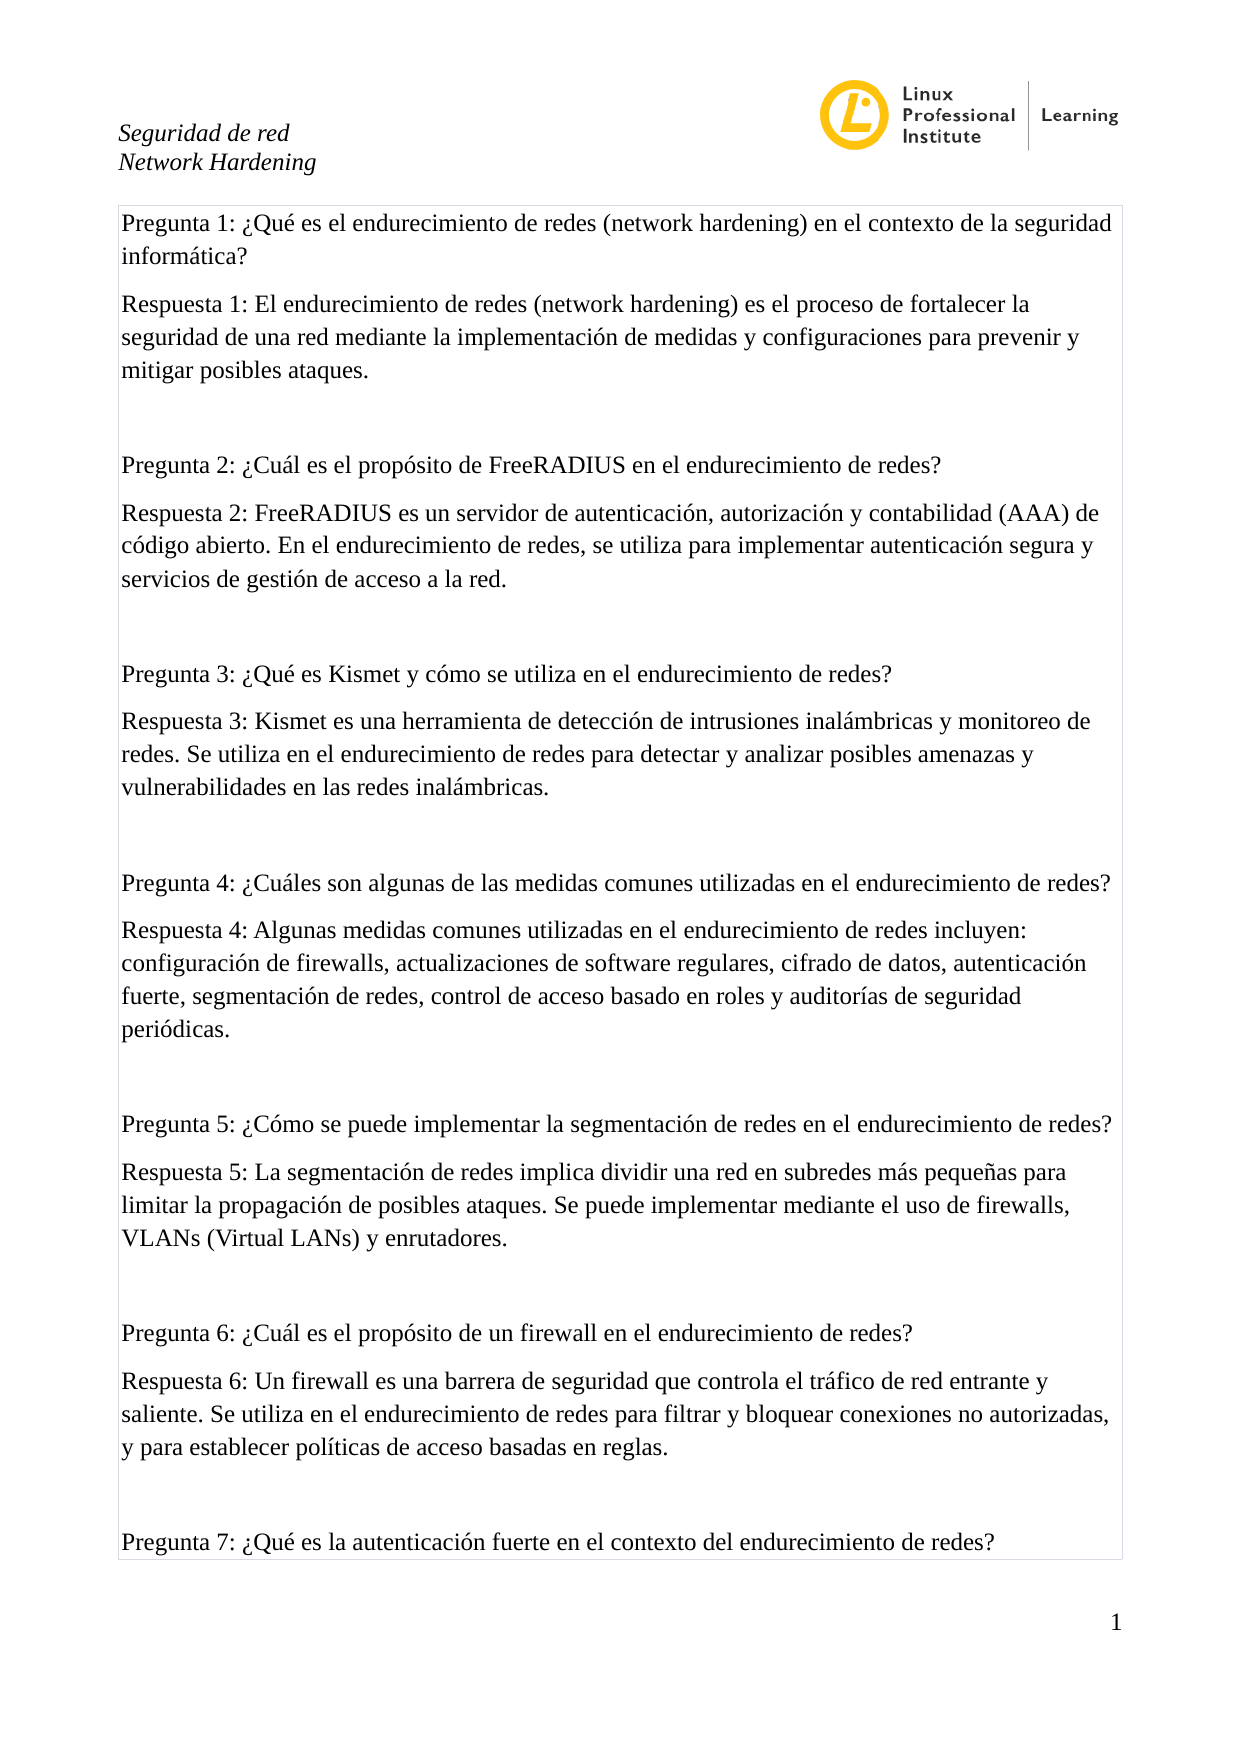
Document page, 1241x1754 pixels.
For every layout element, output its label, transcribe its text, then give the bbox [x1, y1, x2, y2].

text Pregunta 4: ¿Cuáles son algunas de las medidas comunes utilizadas en el endurecimiento de redes? [119, 865, 1122, 896]
text Respuesta 2: FreeRADIUS es un servidor de autenticación, autorización y contabilidad (AAA) de código abierto. En el endurecimiento de redes, se utiliza para implementar autenticación segura y servicios de gestión de acceso a la red. [119, 494, 1122, 592]
text Respuesta 3: Kismet es una herramienta de detección de intrusiones inalámbricas y monitoreo de redes. Se utiliza en el endurecimiento de redes para detectar y analizar posibles amenazas y vulnerabilidades en las redes inalámbricas. [119, 703, 1122, 801]
text Pregunta 6: ¿Cuál es el propósito de un firewall en el endurecimiento de redes? [119, 1315, 1122, 1347]
text Respuesta 4: Algunas medidas comunes utilizadas en el endurecimiento de redes incluyen: configuración de firewalls, actualizaciones de software regulares, cifrado de datos, autenticación fuerte, segmentación de redes, control de acceso basado en roles y auditorías de seguridad periódicas. [119, 912, 1122, 1043]
text Pregunta 1: ¿Qué es el endurecimiento de redes (network hardening) en el contexto de la seguridad informática? [119, 206, 1122, 270]
picture [819, 79, 1119, 151]
text Pregunta 5: ¿Cómo se puede implementar la segmentación de redes en el endurecimiento de redes? [119, 1107, 1122, 1138]
text Respuesta 5: La segmentación de redes implica dividir una red en subredes más pequeñas para limitar la propagación de posibles ataques. Se puede implementar mediante el uso de firewalls, VLANs (Virtual LANs) y enrutadores. [119, 1154, 1122, 1252]
text Pregunta 3: ¿Qué es Kismet y cómo se utiliza en el endurecimiento de redes? [119, 656, 1122, 688]
text Pregunta 7: ¿Qué es la autenticación fuerte en el contexto del endurecimiento de redes? [119, 1524, 1122, 1559]
text Pregunta 2: ¿Cuál es el propósito de FreeRADIUS en el endurecimiento de redes? [119, 447, 1122, 479]
text Respuesta 1: El endurecimiento de redes (network hardening) es el proceso de fortalecer la seguridad de una red mediante la implementación de medidas y configuraciones para prevenir y mitigar posibles ataques. [119, 286, 1122, 383]
text Respuesta 6: Un firewall es una barrera de seguridad que controla el tráfico de red entrante y saliente. Se utiliza en el endurecimiento de redes para filtrar y bloquear conexiones no autorizadas, y para establecer políticas de acceso basadas en reglas. [119, 1363, 1122, 1461]
